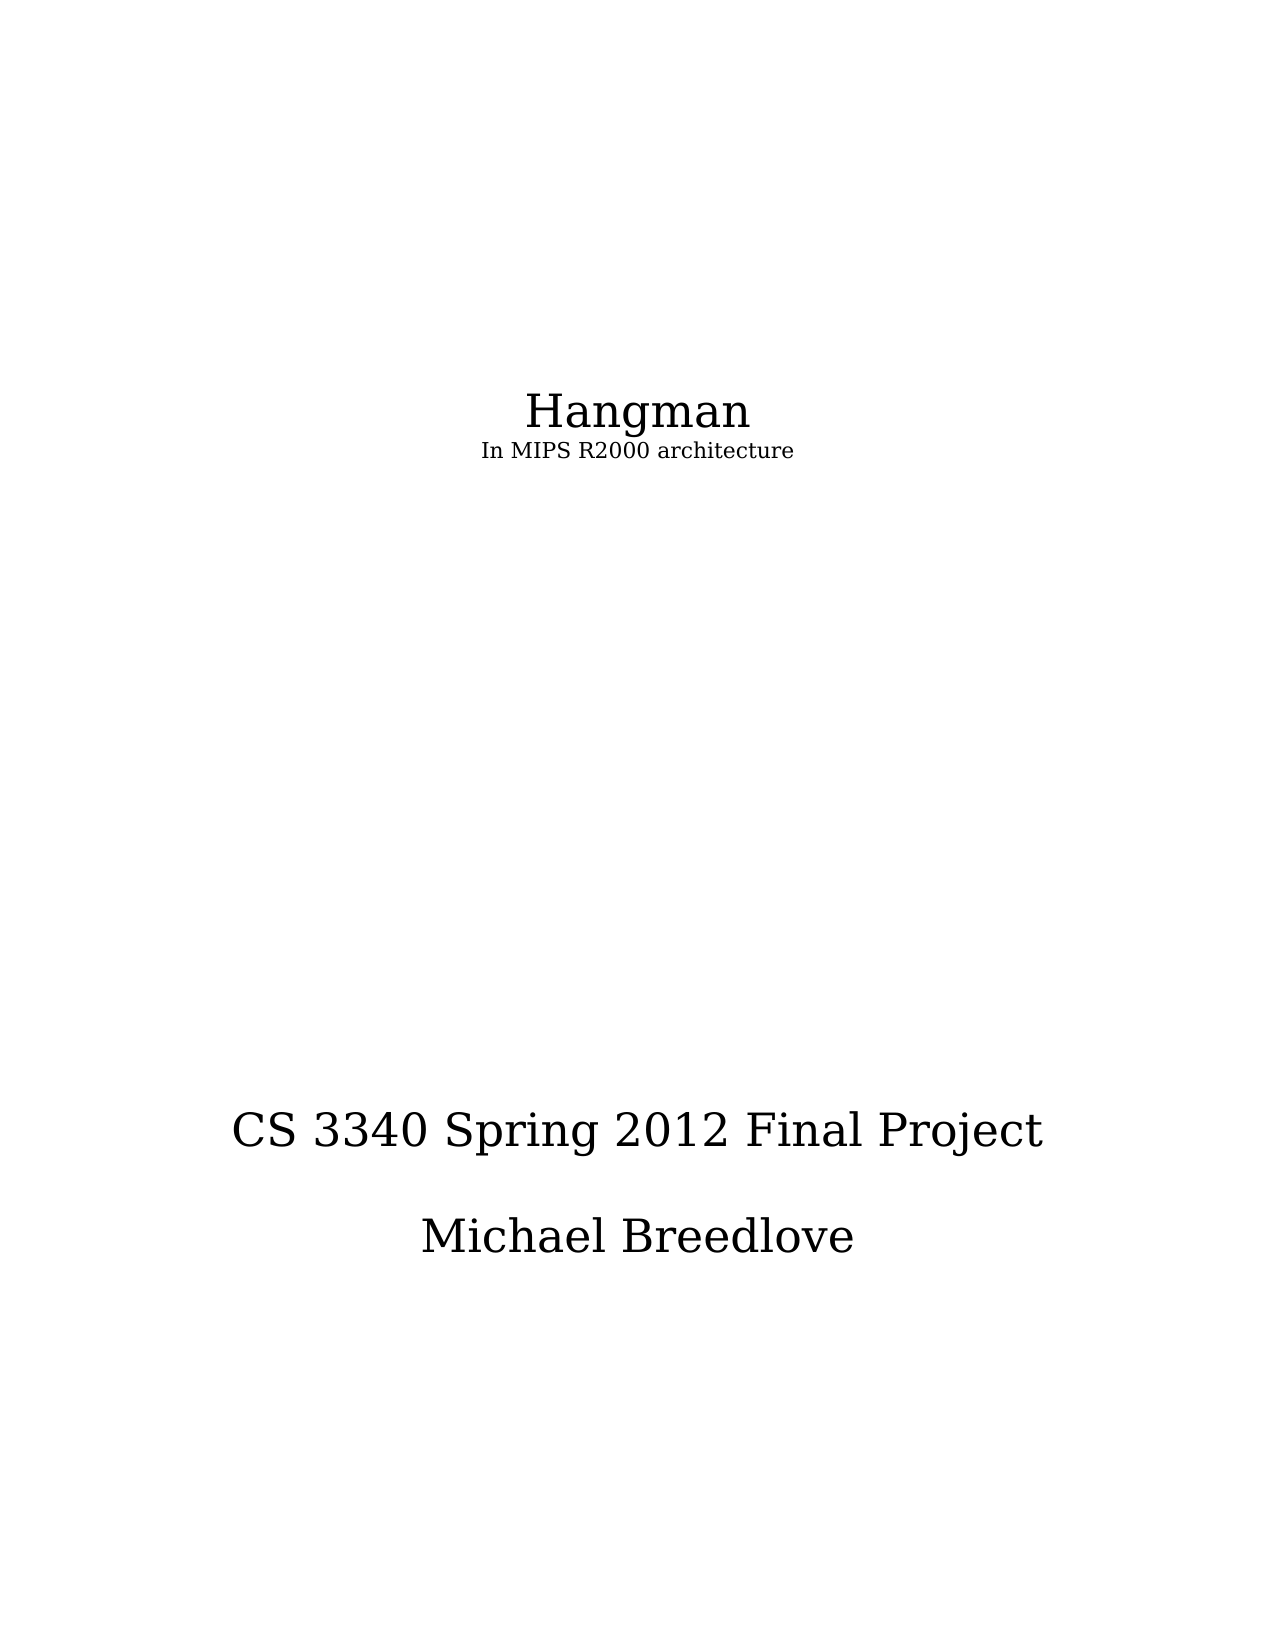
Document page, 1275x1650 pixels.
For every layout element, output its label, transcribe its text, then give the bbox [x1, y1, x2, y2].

text In MIPS R2000 architecture [118, 438, 1157, 464]
text CS 3340 Spring 2012 Final Project [118, 1104, 1157, 1157]
text Michael Breedlove [118, 1210, 1157, 1264]
text Hangman [118, 385, 1157, 438]
